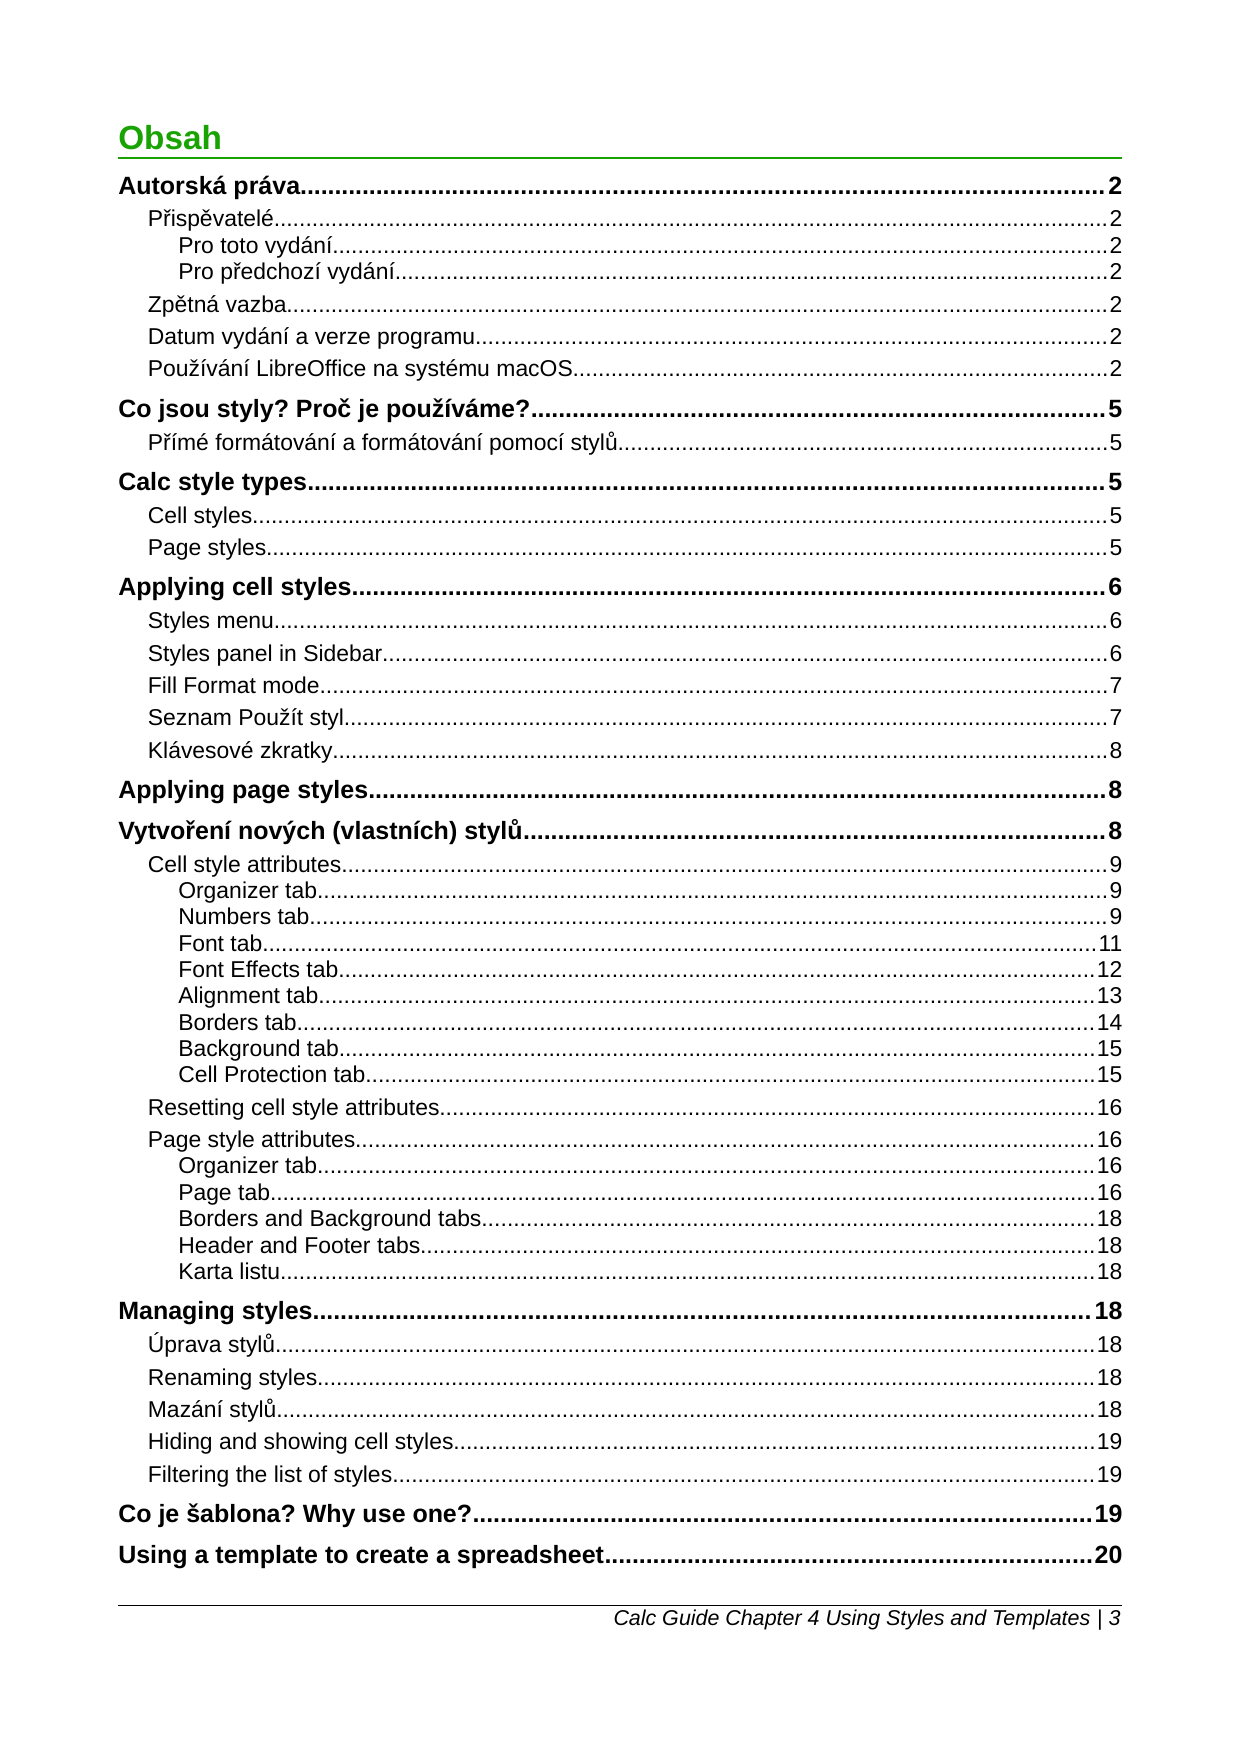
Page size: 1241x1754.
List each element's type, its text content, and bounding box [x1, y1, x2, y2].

subtitle Obsah [118, 118, 1122, 157]
text Numbers tab 9 [178, 903, 1122, 929]
text Filtering the list of styles 19 [148, 1461, 1122, 1487]
text Klávesové zkratky 8 [148, 737, 1122, 763]
text Organizer tab 16 [178, 1152, 1122, 1179]
text Renaming styles 18 [148, 1363, 1122, 1390]
text Datum vydání a verze programu 2 [148, 323, 1122, 349]
text Page tab 16 [178, 1179, 1122, 1205]
text Zpětná vazba 2 [148, 291, 1122, 317]
text Hiding and showing cell styles 19 [148, 1428, 1122, 1454]
text Cell style attributes 9 [148, 851, 1122, 877]
text Borders tab 14 [178, 1009, 1122, 1035]
text Resetting cell style attributes 16 [148, 1094, 1122, 1120]
text Úprava stylů 18 [148, 1331, 1122, 1357]
text Applying cell styles 6 [118, 572, 1122, 601]
text Cell Protection tab 15 [178, 1061, 1122, 1088]
text Styles panel in Sidebar 6 [148, 639, 1122, 666]
text Page style attributes 16 [148, 1126, 1122, 1152]
text Alignment tab 13 [178, 982, 1122, 1009]
text Applying page styles 8 [118, 775, 1122, 804]
text Mazání stylů 18 [148, 1396, 1122, 1422]
text Co je šablona? Why use one? 19 [118, 1499, 1122, 1528]
text Font Effects tab 12 [178, 956, 1122, 982]
text Calc style types 5 [118, 467, 1122, 496]
text Používání LibreOffice na systému macOS 2 [148, 355, 1122, 382]
text Managing styles 18 [118, 1296, 1122, 1325]
text Pro toto vydání 2 [178, 232, 1122, 258]
text Seznam Použít styl 7 [148, 704, 1122, 731]
text Autorská práva 2 [118, 171, 1122, 199]
text Font tab 11 [178, 929, 1122, 956]
text Přispěvatelé 2 [148, 205, 1122, 232]
text Karta listu 18 [178, 1258, 1122, 1284]
text Pro předchozí vydání 2 [178, 258, 1122, 284]
text Organizer tab 9 [178, 877, 1122, 903]
text Page styles 5 [148, 534, 1122, 560]
text Vytvoření nových (vlastních) stylů 8 [118, 816, 1122, 844]
text Přímé formátování a formátování pomocí stylů 5 [148, 428, 1122, 455]
text Header and Footer tabs 18 [178, 1232, 1122, 1258]
text Borders and Background tabs 18 [178, 1205, 1122, 1232]
text Background tab 15 [178, 1035, 1122, 1061]
text Fill Format mode 7 [148, 672, 1122, 698]
text Using a template to create a spreadsheet 20 [118, 1540, 1122, 1568]
text Cell styles 5 [148, 502, 1122, 528]
text Co jsou styly? Proč je používáme? 5 [118, 394, 1122, 422]
text Styles menu 6 [148, 607, 1122, 633]
